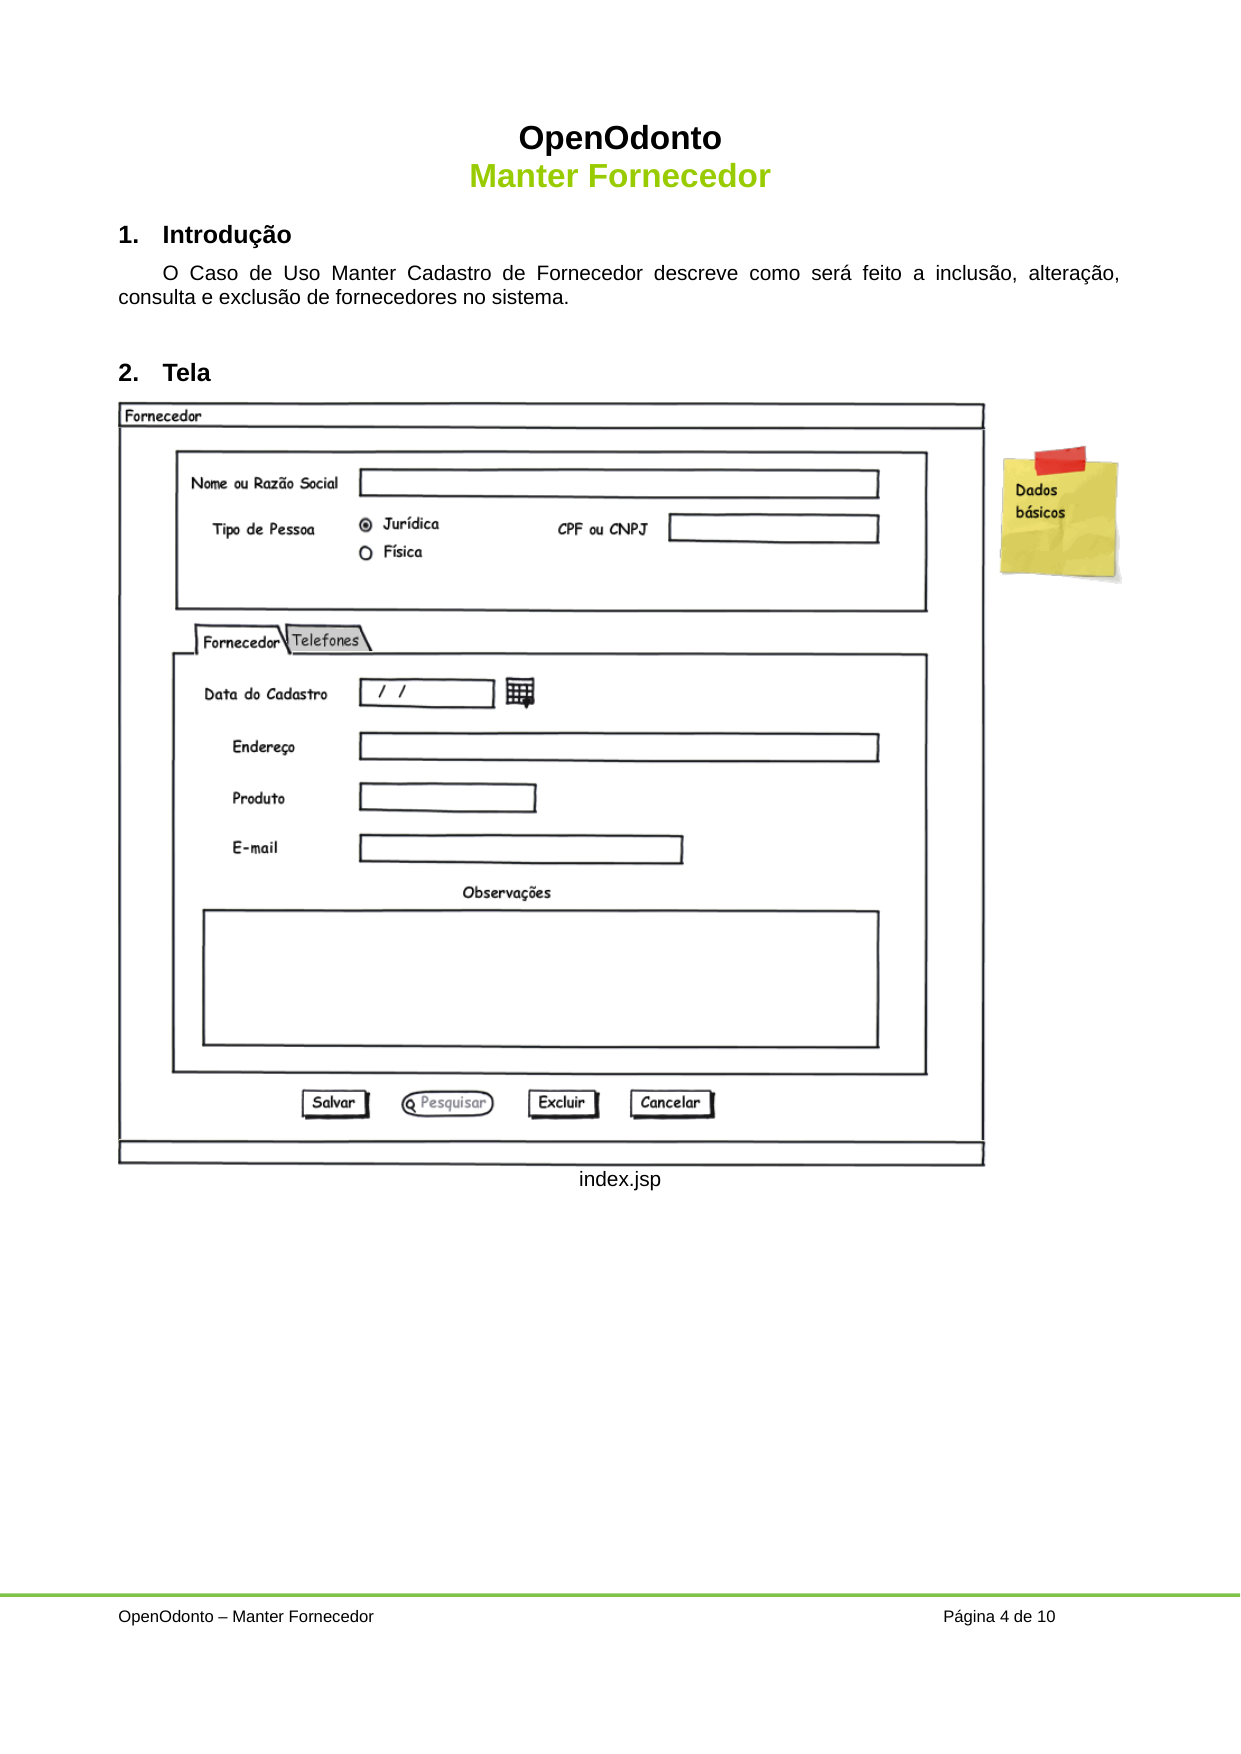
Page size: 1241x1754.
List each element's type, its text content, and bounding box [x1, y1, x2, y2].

subtitle Introdução [118, 220, 1122, 249]
title OpenOdonto [118, 118, 1122, 157]
subtitle Tela [118, 358, 1122, 387]
picture [118, 401, 1122, 1167]
text index.jsp [118, 1167, 1122, 1191]
text O Caso de Uso Manter Cadastro de Fornecedor descreve como será feito a inclusão, alteração, consulta e exclusão de fornecedores no sistema. [118, 261, 1122, 309]
title Manter Fornecedor [118, 157, 1122, 195]
